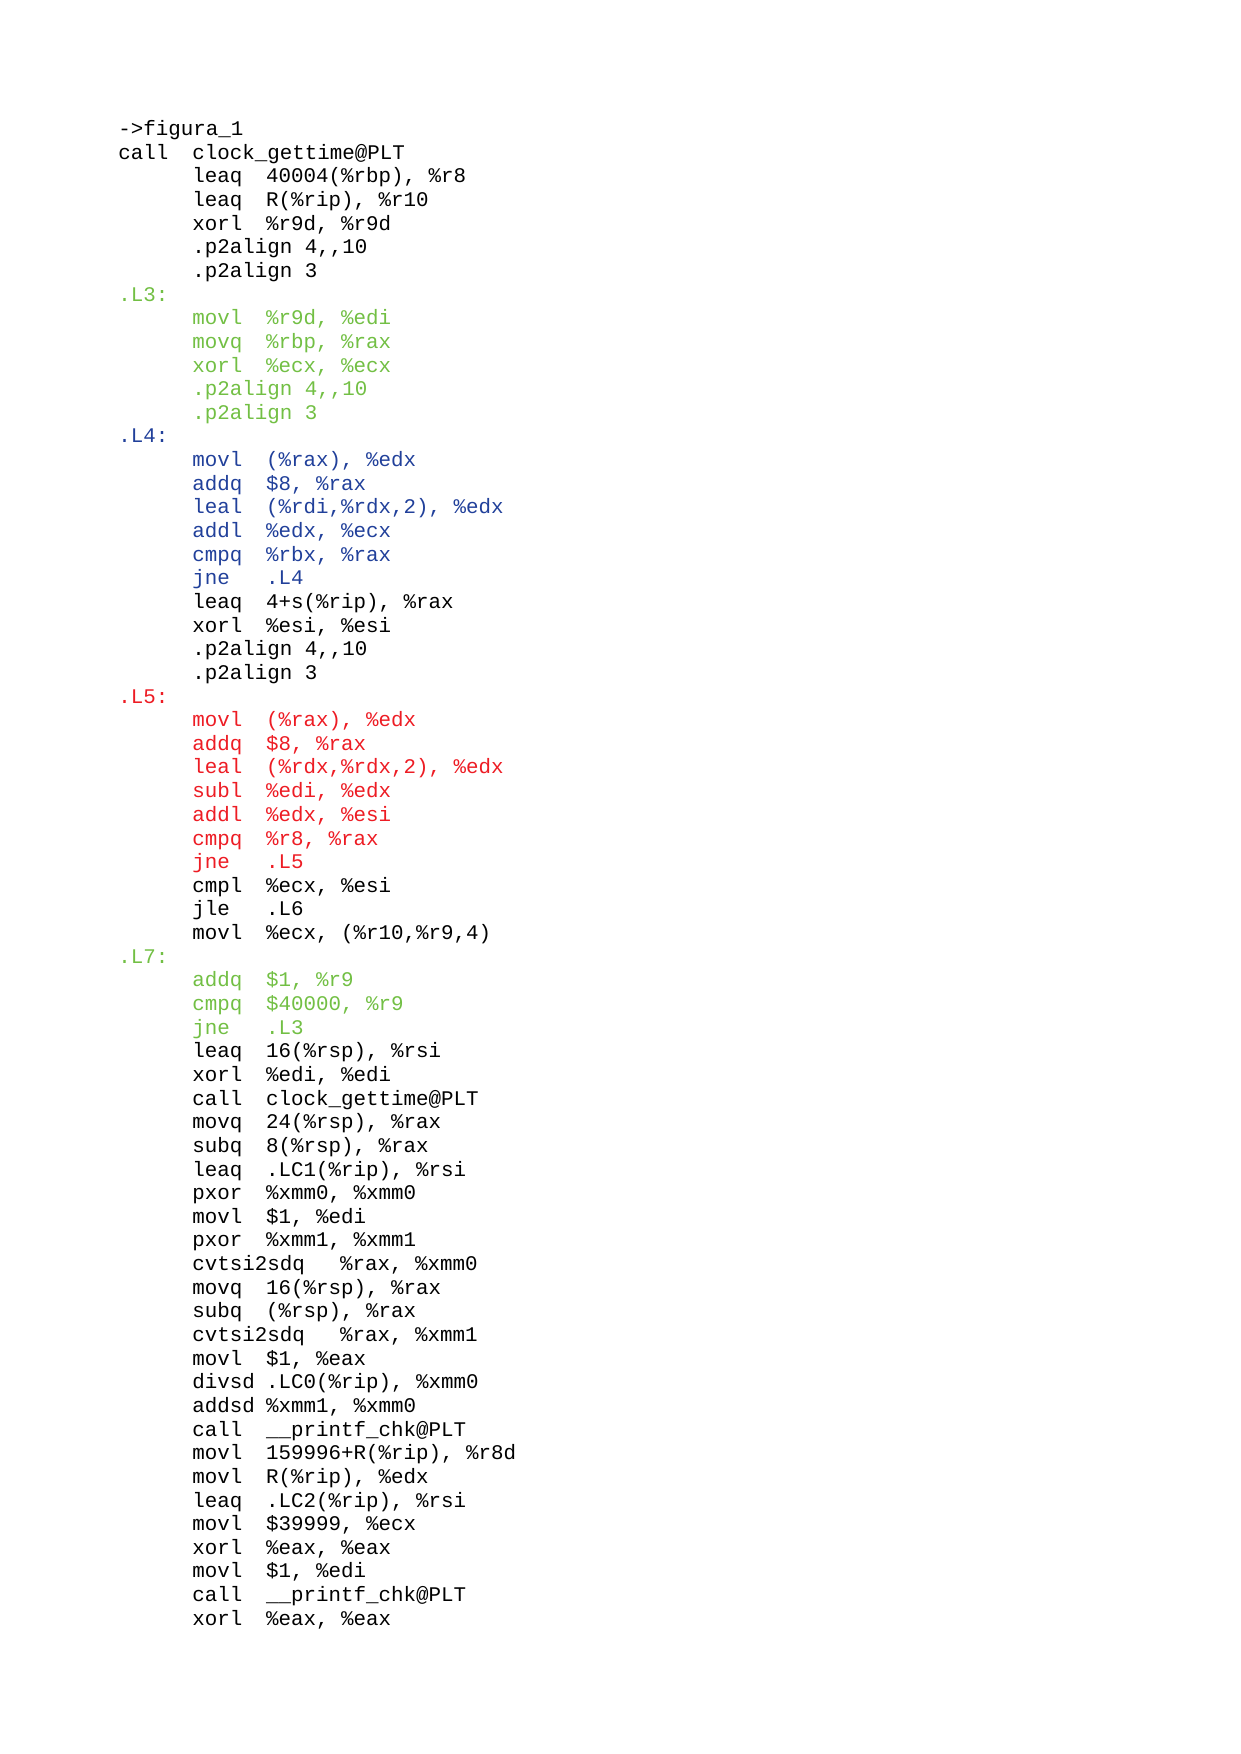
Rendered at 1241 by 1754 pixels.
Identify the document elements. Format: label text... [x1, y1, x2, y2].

text pxor %xmm0, %xmm0 [118, 1182, 1122, 1206]
text cvtsi2sdq %rax, %xmm0 [118, 1253, 1122, 1277]
text cvtsi2sdq %rax, %xmm1 [118, 1324, 1122, 1348]
text xorl %esi, %esi [118, 615, 1122, 638]
text jle .L6 [118, 898, 1122, 922]
text .p2align 4,,10 [118, 236, 1122, 260]
text xorl %ecx, %ecx [118, 354, 1122, 378]
text subl %edi, %edx [118, 780, 1122, 804]
text xorl %eax, %eax [118, 1537, 1122, 1561]
text leaq 16(%rsp), %rsi [118, 1040, 1122, 1064]
text call __printf_chk@PLT [118, 1419, 1122, 1442]
text jne .L4 [118, 567, 1122, 591]
text cmpq %rbx, %rax [118, 544, 1122, 567]
text cmpq $40000, %r9 [118, 993, 1122, 1017]
text .L3: [118, 284, 1122, 307]
text addsd %xmm1, %xmm0 [118, 1395, 1122, 1419]
text subq (%rsp), %rax [118, 1300, 1122, 1324]
text xorl %edi, %edi [118, 1064, 1122, 1088]
text .p2align 4,,10 [118, 378, 1122, 402]
text .L4: [118, 426, 1122, 449]
text addq $1, %r9 [118, 969, 1122, 993]
text movl $39999, %ecx [118, 1513, 1122, 1537]
text .p2align 3 [118, 402, 1122, 426]
text leal (%rdx,%rdx,2), %edx [118, 757, 1122, 780]
text divsd .LC0(%rip), %xmm0 [118, 1371, 1122, 1395]
text call clock_gettime@PLT [118, 1088, 1122, 1111]
text jne .L5 [118, 851, 1122, 875]
text movl $1, %eax [118, 1348, 1122, 1371]
text .p2align 3 [118, 260, 1122, 284]
text .p2align 3 [118, 662, 1122, 686]
text xorl %r9d, %r9d [118, 213, 1122, 236]
text movq %rbp, %rax [118, 331, 1122, 354]
text movl (%rax), %edx [118, 449, 1122, 473]
text leaq R(%rip), %r10 [118, 189, 1122, 213]
text pxor %xmm1, %xmm1 [118, 1229, 1122, 1253]
text movl %r9d, %edi [118, 307, 1122, 331]
text movl $1, %edi [118, 1206, 1122, 1229]
text cmpl %ecx, %esi [118, 875, 1122, 898]
text .L7: [118, 946, 1122, 969]
text call clock_gettime@PLT [118, 142, 1122, 165]
text movq 24(%rsp), %rax [118, 1111, 1122, 1135]
text jne .L3 [118, 1017, 1122, 1040]
text .L5: [118, 686, 1122, 709]
text ->figura_1 [118, 118, 1122, 142]
text movl %ecx, (%r10,%r9,4) [118, 922, 1122, 946]
text .p2align 4,,10 [118, 638, 1122, 662]
text subq 8(%rsp), %rax [118, 1135, 1122, 1158]
text movl $1, %edi [118, 1561, 1122, 1584]
text leaq .LC1(%rip), %rsi [118, 1158, 1122, 1182]
text cmpq %r8, %rax [118, 827, 1122, 851]
text leaq 40004(%rbp), %r8 [118, 165, 1122, 189]
text addq $8, %rax [118, 473, 1122, 496]
text movq 16(%rsp), %rax [118, 1277, 1122, 1300]
text movl 159996+R(%rip), %r8d [118, 1442, 1122, 1466]
text call __printf_chk@PLT [118, 1584, 1122, 1608]
text addl %edx, %ecx [118, 520, 1122, 544]
text xorl %eax, %eax [118, 1608, 1122, 1631]
text addl %edx, %esi [118, 804, 1122, 827]
text movl R(%rip), %edx [118, 1466, 1122, 1489]
text movl (%rax), %edx [118, 709, 1122, 733]
text leaq 4+s(%rip), %rax [118, 591, 1122, 615]
text leal (%rdi,%rdx,2), %edx [118, 496, 1122, 520]
text leaq .LC2(%rip), %rsi [118, 1489, 1122, 1513]
text addq $8, %rax [118, 733, 1122, 757]
